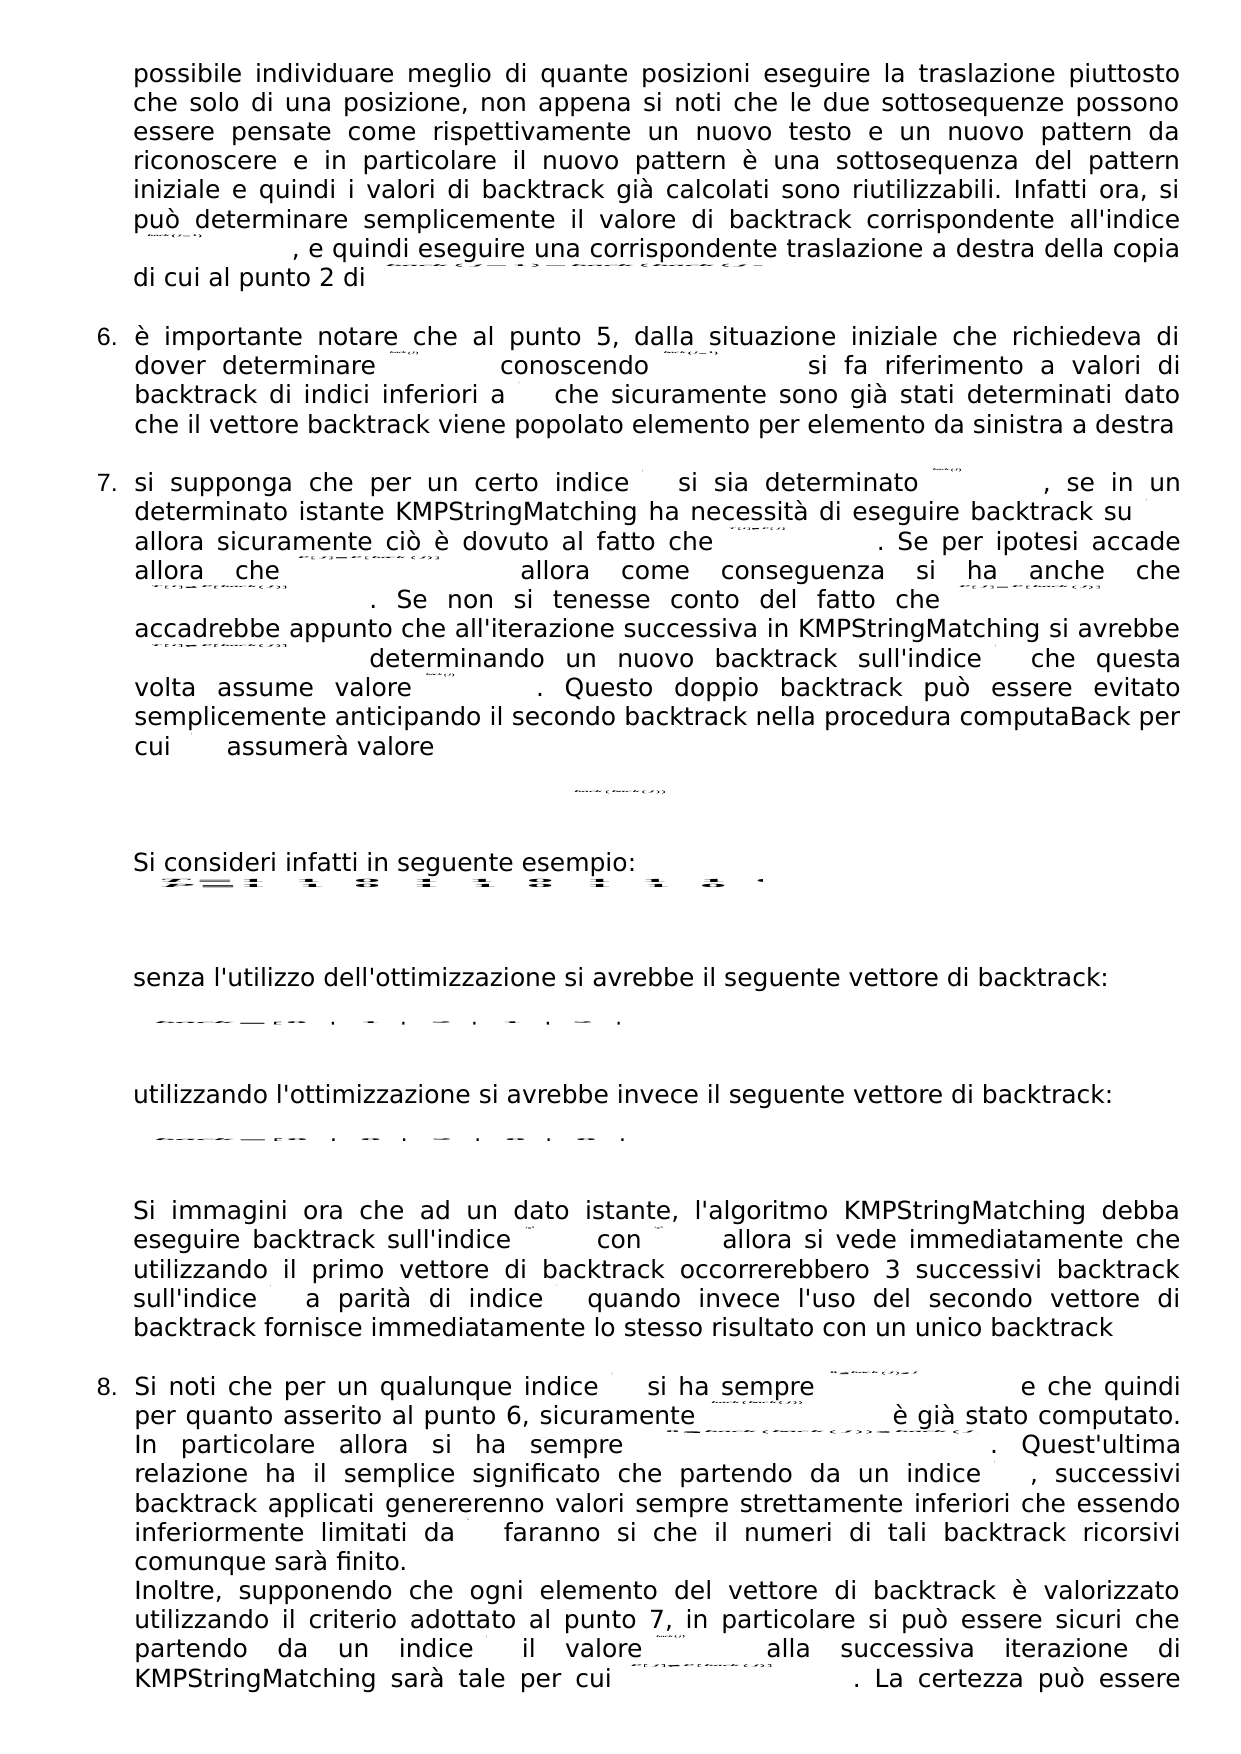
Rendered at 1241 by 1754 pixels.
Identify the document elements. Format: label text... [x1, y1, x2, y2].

list è importante notare che al punto 5, dalla situazione iniziale che richiedeva di dover determinareconoscendosi fa riferimento a valori di backtrack di indici inferiori ache sicuramente sono già stati determinati dato che il vettore backtrack viene popolato elemento per elemento da sinistra a destra [97, 322, 1181, 439]
list Inoltre, supponendo che ogni elemento del vettore di backtrack è valorizzato utilizzando il criterio adottato al punto 7, in particolare si può essere sicuri che partendo da un indiceil valorealla successiva iterazione di KMPStringMatching sarà tale per cui. La certezza può essere dimostrata per induzione sugli indirizzamenti ricorsivi del vettore di backtrack. Infatti siaun indice tale per cui si abbia(base dell'induzione) e si supponga per ipotesi che per un indicesi abbia e che l'ottimizzazione delineata al punto 7 determinie quindi: [97, 1576, 1181, 1693]
text utilizzando l'ottimizzazione si avrebbe invece il seguente vettore di backtrack: [133, 1080, 1181, 1109]
text Si immagini ora che ad un dato istante, l'algoritmo KMPStringMatching debba eseguire backtrack sull'indiceconallora si vede immediatamente che utilizzando il primo vettore di backtrack occorrerebbero 3 successivi backtrack sull'indicea parità di indicequando invece l'uso del secondo vettore di backtrack fornisce immediatamente lo stesso risultato con un unico backtrack [133, 1196, 1181, 1342]
list si supponga che per un certo indicesi sia determinato, se in un determinato istante KMPStringMatching ha necessità di eseguire backtrack suallora sicuramente ciò è dovuto al fatto che. Se per ipotesi accade allora cheallora come conseguenza si ha anche che. Se non si tenesse conto del fatto cheaccadrebbe appunto che all'iterazione successiva in KMPStringMatching si avrebbedeterminando un nuovo backtrack sull'indiceche questa volta assume valore. Questo doppio backtrack può essere evitato semplicemente anticipando il secondo backtrack nella procedura computaBack per cui assumerà valore [97, 468, 1181, 761]
text senza l'utilizzo dell'ottimizzazione si avrebbe il seguente vettore di backtrack: [133, 963, 1181, 993]
text Si consideri infatti in seguente esempio: [133, 849, 1181, 878]
list Si noti che per un qualunque indicesi ha sempre e che quindi per quanto asserito al punto 6, sicuramenteè già stato computato. In particolare allora si ha sempre . Quest'ultima relazione ha il semplice significato che partendo da un indice, successivi backtrack applicati genererenno valori sempre strettamente inferiori che essendo inferiormente limitati dafaranno si che il numeri di tali backtrack ricorsivi comunque sarà finito. [97, 1371, 1181, 1576]
text Fermo restando che comunque la copia di cui al punto 2 deve essere traslata, è possibile individuare meglio di quante posizioni eseguire la traslazione piuttosto che solo di una posizione, non appena si noti che le due sottosequenze possono essere pensate come rispettivamente un nuovo testo e un nuovo pattern da riconoscere e in particolare il nuovo pattern è una sottosequenza del pattern iniziale e quindi i valori di backtrack già calcolati sono riutilizzabili. Infatti ora, si può determinare semplicemente il valore di backtrack corrispondente all'indice, e quindi eseguire una corrispondente traslazione a destra della copia di cui al punto 2 di [133, 59, 1181, 293]
